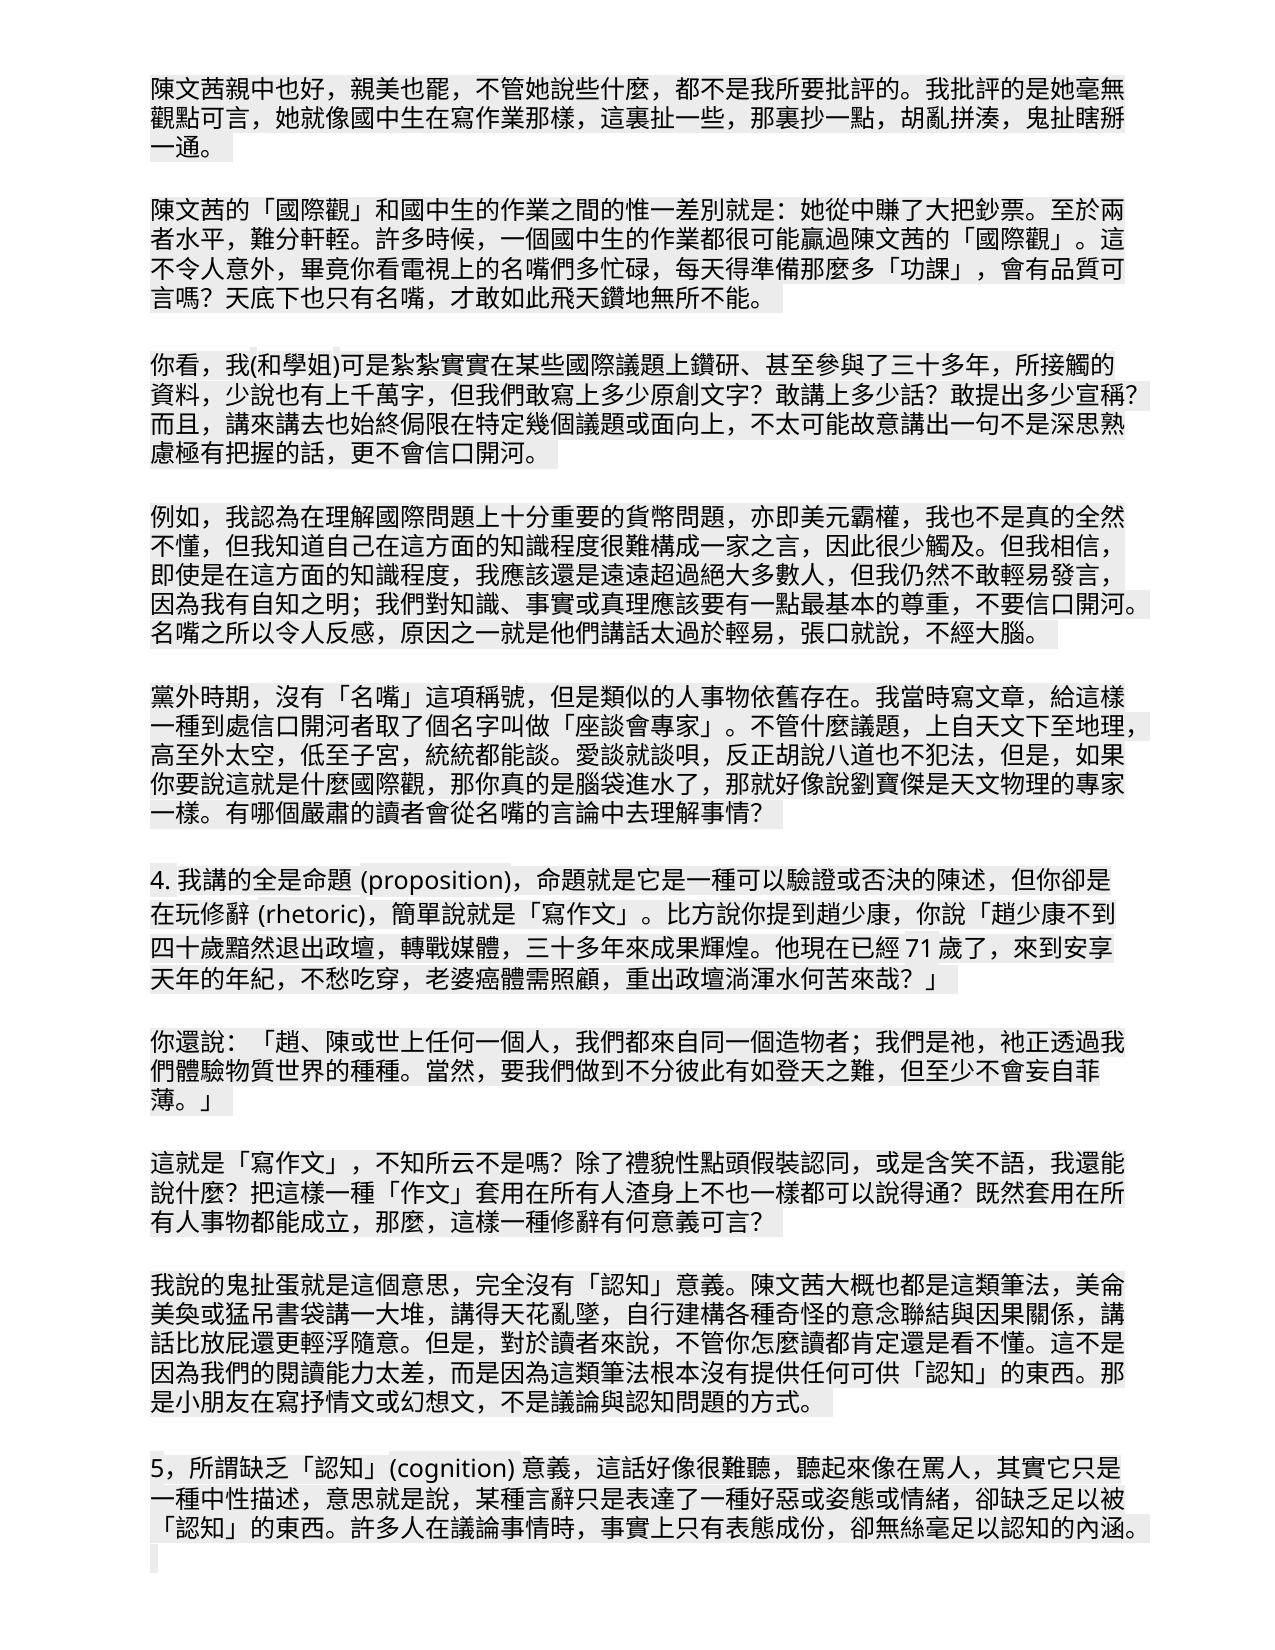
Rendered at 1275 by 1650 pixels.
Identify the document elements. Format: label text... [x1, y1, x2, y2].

text 覺醒得剛剛好(二) 陳真 2021. 02. 16. Lucy 好，容我列點回覆比較快： 1，我完全看不懂你引用的那幾段話。這不是因為我中文閱讀能力太差，而是那些話根本不知所云。 2，我雖然境界不高，但也還沒有低能到會去把趙少康或陳文茜「鎖在心靈邊界之外」，就好像我不會把我家隔壁一位經常一邊炒菜一邊痛罵國民黨的歐巴桑「鎖在我的心靈邊界之外」一樣。他們的存在本身對我而言，毫無意義，毫無重要性，就如同街上的任何一戶人家的客廳地板是否該打掃一樣無足輕重，你總不能說我故意把鄰居家裏地板的清潔問題故意「鎖在心靈邊界之外」吧。 3，我並沒有批評陳文茜的任何一種意識形態或論點，我只是說她人云亦云，望文生義，穿鑿附會，東拼西湊，不知所云。不知所云的意思就是：@$^&;%@^#$&;*，簡單說就是缺乏「認知」意義。我相信，絕不會有任何一個嚴肅的讀者會從她的「國際觀」文章中去理解世界，就好像我們不會藉著研讀國中生的作業去理解問題一樣。 陳文茜親中也好，親美也罷，不管她說些什麼，都不是我所要批評的。我批評的是她毫無觀點可言，她就像國中生在寫作業那樣，這裏扯一些，那裏抄一點，胡亂拼湊，鬼扯瞎掰一通。 陳文茜的「國際觀」和國中生的作業之間的惟一差別就是：她從中賺了大把鈔票。至於兩者水平，難分軒輊。許多時候，一個國中生的作業都很可能贏過陳文茜的「國際觀」。這不令人意外，畢竟你看電視上的名嘴們多忙碌，每天得準備那麼多「功課」，會有品質可言嗎？天底下也只有名嘴，才敢如此飛天鑽地無所不能。 你看，我(和學姐)可是紮紮實實在某些國際議題上鑽研、甚至參與了三十多年，所接觸的資料，少說也有上千萬字，但我們敢寫上多少原創文字？敢講上多少話？敢提出多少宣稱？而且，講來講去也始終侷限在特定幾個議題或面向上，不太可能故意講出一句不是深思熟慮極有把握的話，更不會信口開河。 例如，我認為在理解國際問題上十分重要的貨幣問題，亦即美元霸權，我也不是真的全然不懂，但我知道自己在這方面的知識程度很難構成一家之言，因此很少觸及。但我相信，即使是在這方面的知識程度，我應該還是遠遠超過絕大多數人，但我仍然不敢輕易發言，因為我有自知之明；我們對知識、事實或真理應該要有一點最基本的尊重，不要信口開河。名嘴之所以令人反感，原因之一就是他們講話太過於輕易，張口就說，不經大腦。 黨外時期，沒有「名嘴」這項稱號，但是類似的人事物依舊存在。我當時寫文章，給這樣一種到處信口開河者取了個名字叫做「座談會專家」。不管什麼議題，上自天文下至地理，高至外太空，低至子宮，統統都能談。愛談就談唄，反正胡說八道也不犯法，但是，如果你要說這就是什麼國際觀，那你真的是腦袋進水了，那就好像說劉寶傑是天文物理的專家一樣。有哪個嚴肅的讀者會從名嘴的言論中去理解事情？ 4. 我講的全是命題 (proposition)，命題就是它是一種可以驗證或否決的陳述，但你卻是在玩修辭 (rhetoric)，簡單說就是「寫作文」。比方說你提到趙少康，你說「趙少康不到四十歲黯然退出政壇，轉戰媒體，三十多年來成果輝煌。他現在已經71歲了，來到安享天年的年紀，不愁吃穿，老婆癌體需照顧，重出政壇淌渾水何苦來哉？」 你還說：「趙、陳或世上任何一個人，我們都來自同一個造物者；我們是祂，衪正透過我們體驗物質世界的種種。當然，要我們做到不分彼此有如登天之難，但至少不會妄自菲薄。」 這就是「寫作文」，不知所云不是嗎？除了禮貌性點頭假裝認同，或是含笑不語，我還能說什麼？把這樣一種「作文」套用在所有人渣身上不也一樣都可以說得通？既然套用在所有人事物都能成立，那麼，這樣一種修辭有何意義可言？ 我說的鬼扯蛋就是這個意思，完全沒有「認知」意義。陳文茜大概也都是這類筆法，美侖美奐或猛吊書袋講一大堆，講得天花亂墜，自行建構各種奇怪的意念聯結與因果關係，講話比放屁還更輕浮隨意。但是，對於讀者來說，不管你怎麼讀都肯定還是看不懂。這不是因為我們的閱讀能力太差，而是因為這類筆法根本沒有提供任何可供「認知」的東西。那是小朋友在寫抒情文或幻想文，不是議論與認知問題的方式。 5，所謂缺乏「認知」(cognition) 意義，這話好像很難聽，聽起來像在罵人，其實它只是一種中性描述，意思就是說，某種言辭只是表達了一種好惡或姿態或情緒，卻缺乏足以被「認知」的東西。許多人在議論事情時，事實上只有表態成份，卻無絲毫足以認知的內涵。 6，當我提出一種命題，如果你不同意，你也只能針對我的命題本身去做反駁，而不是動用一大堆毫不相關的修辭來反駁，因為根本就文不對題了。 例如，我若說「今天雨下很大」，你若不同意，那就指證陽光或雨量數據給我看，而不是回應說你喜歡雨天的感覺。我若說某人寫東西人云亦云或不知所云，你若不同意，那你就應該指出她到底提出過什麼樣的各種充實觀點來反駁我，而不是反駁我說她年紀一大把，工作很辛苦，沒有功勞也有苦勞。 7，法國導演高達說，面對一部爛片，你只需唾而棄之，不需要逐個鏡頭說明它有多爛。高達說得對，爛是難以說明的。任何觀點都能被反駁或認同，但你不可能反駁「不知所云」。一個國中生寫作業，亂寫一通，你只能打零分，或是在文字旁邊多畫上幾個驚嘆號以表驚訝之外，你還能反駁什麼？你只能請她應該好好看書，好好把事情想清楚了再來寫作業不是嗎？ 8，陳文茜到底寫了哪些「國際觀」，我從未留意。為什麼呢？因為任何人的文字都必然具有某種內在一致性。當我們發現某人的某些言論根本不值得留意時，你大概就很難期待他會寫出什麼值得閱讀的東西了。就如同我根本沒看過什麼「館長」，根本不知道他到底是存在哪裡。但是，光憑其片語隻字，我就知道他絕不會是我吸收知識或品性效法的對象。 9，我用「陳文茜」和「伊拉克」搜尋，找到一篇，如下： https://bit.ly/2OHkYH1 這篇還算勉強可理解，但依然很可怕，鬼扯一通。 你看，陳文茜說什麼美國原本要從中東撤軍的什麼「國際戰略腳步」，一下子就被ISIS的斬首人質行徑給嚇壞了，「被抓住了後腿，進退不得」，「被迫只好再度增兵伊拉克」。然後，美國人終於「不再天真地歌頌阿拉伯之春」，而終能認識到它和什麼歐債危機，「給了二十一世紀最恐怖的極端組織ISIS崛起的機會」。 如果這些不是鬼扯蛋，什麼是鬼扯蛋？你還能鬼扯得比這更低能嗎？ 陳文茜還說什麼ISIS的領袖是一位什麼「天才型」群眾宣傳家，什麼「發明了斬首策略」，做為一種什麼「心理戰」，「比核武更有效地震懾人心」，然後又是一連串文青筆法，什麼「大刀一揮，頭滾落、血濺、哀嚎聲尚未中斷，一切已成塵埃之血。斬首的頭顱堆疊城市主要廣場，以『恐懼』讓政府上萬軍隊落荒而逃。」 我的天啊，看這種鬼扯蛋，我真的很想乾脆自己掐LP自殺算了，低能到爆，有夠痛苦。 砍人頭不就是過去日軍和現代美軍所扶植的無數恐怖組織的基本作為嗎？豈止砍頭，而且還開腸破肚，挖心取肝，各種泯滅人性的姦殺擄掠千千萬萬件。美國會因為ISIS砍兩顆人頭就嚇壞了、被抓住後腿了、然後整個國際戰略布局完全被打亂了？而且還因此從「阿拉伯之春」的天真民主美夢中清醒？它媽的真是有夠胡扯，亂抄作業也不能這樣鬼扯啊。 陳文茜還說 (又是文青筆法)，ISIS的「恐懼」心理戰奏效，於是， 「當二零一二年，美國正忙總統大選，倫敦忙辦奧運，哼唱Abide With Me（神與我同在）。而整個阿拉伯世界的領袖，內心皆充滿恐懼。他們目睹海珊被吊死，格達費被民兵私刑至死……每一個在位者皆恐懼自己的未來，橫亙他們心中的只有兩個字『恐懼』；而回應『恐懼』的政治行動，便是沒有止境毫不猶豫地殺。殺，殺掉所有可能的政敵。於焉，一個二十一世紀最難纏的恐怖組織轟然崛起。他們比賓拉登更殘暴，比海珊還大規模殺戮，比蓋達組織更懂得運用西方傳播科技，比何梅尼更政教合一，比格達費更具歷史觀……；過往所有曾被美國視為『恐怖』的所有極端代表，相形之下，瞬間皆變『溫和』了。」 各位鄉親，你看了這些低能到爆的鬼扯蛋，真的都不會想去撞牆？一個學生如果繳出這種鬼扯蛋作業，你能忍受？ 陳文茜的結論是：「敘利亞是此波因小麥通膨導致阿拉伯之春的第七個國家，他們惟一欠缺的只有革命領袖及強而有力的意識論述。」 真是饒了我吧！原來一切都是小麥漲價的錯。它媽的我真是無言了。 另外，我對於那位喝油排膽石的網紅之言論，並沒有任何誤解之處。那也是鬼扯蛋。這年頭還有幾個把話語當一回事的人？ 10. 至於你詢問從輔的問題，我也順便回覆一下。趙少康「之流」這兩個字，當然充滿貶意。至於指的是那一類人，我的看法是這樣： 人的行為除了個人意義之外，它同時也是一種社會現象，這也說明了比方說「自殺」做為一種「集體現象」，事實上並不僅僅是一種個人的心理或情緒問題，更是一種社會結構問題。 因此，當一種大趨勢在形成或改變之際，趙少康「之流」就不再僅僅是一種「個人」言行，更是一種「集體現象」。也就是說，從輔提出一種關於「趙少康現象」的解釋。我認為這樣一種解釋極具洞察力。我自己的看法也很類似。我相信，往後會出現越來越多的「趙少康們」，他們不一定具有類似的身世造化，卻具有高度相似的意圖和屬性。 「趙少康們」將調整反中方向，向中靠攏，但也會故做姿態，挾島內民意自重，做為一種「少部份為公、大部份為私」的喊價議價籌碼。這樣一種「新型」的政治人物或文人，也許將會是下個世代新一波的思想主流。這時候，藍綠的內在意義與外在區分將會進一步淡化。人們爭相反中的時代會逐漸失去市場，姿態萬千的各種友中或親中立場將會取而代之，成為新一輪的流行政治商品。 這時候，藍綠勢力會再度進行權力結構重整，魚目混珠的所謂第三勢力將趁勢而起；各方精算師將會依據中美勢力消長而往最大利益所在的中心位置爭相靠攏；旗子顏色的意義將被重新定義。 這不是我的理想，但是，做為一個實用主義者，我並不企求所謂理想的一步到位。在權力重整與顏色重新定義的過程中，精打細算、擅於「覺醒得剛剛好」的各方投機份子，勢必又要傾巢而出，大肆覓食。雖然這讓我覺得有點窩囊與厭惡，但我明白，社會發展的過程也許就是這麼回事。 上一次我觀察到這種「大趨勢改變」的現象，大約是在三十年前，也就是1990年。那時候，原本是絕對禁忌、人見人厭的綠色，彷彿突然有了「溫度」，慢慢成為主流，蚊子蒼蠅蟑螂紛紛湧入，短短十年間，居然成為一種人人爭相擁抱的「溫暖的顏色」。 不知道是大數法則還是怎樣，人的社會似乎也有著某種自然規律，世代交接，各領風騷三十年。頭十年，各方勢力將趨於穩定，進行收割，後二十年則是主流確立。如果真有這樣一種規律，那意味著2030年中美之間的鬥爭將大勢底定。 如果你把1991年定義為本土黑金元年，那麼，2021年也許就是兩岸統一元年。我這觀察也許是錯的，也許走向激烈與極端也說不定。倘若如此，那恐怕會是一場浩劫。 [150, 75, 1125, 1573]
